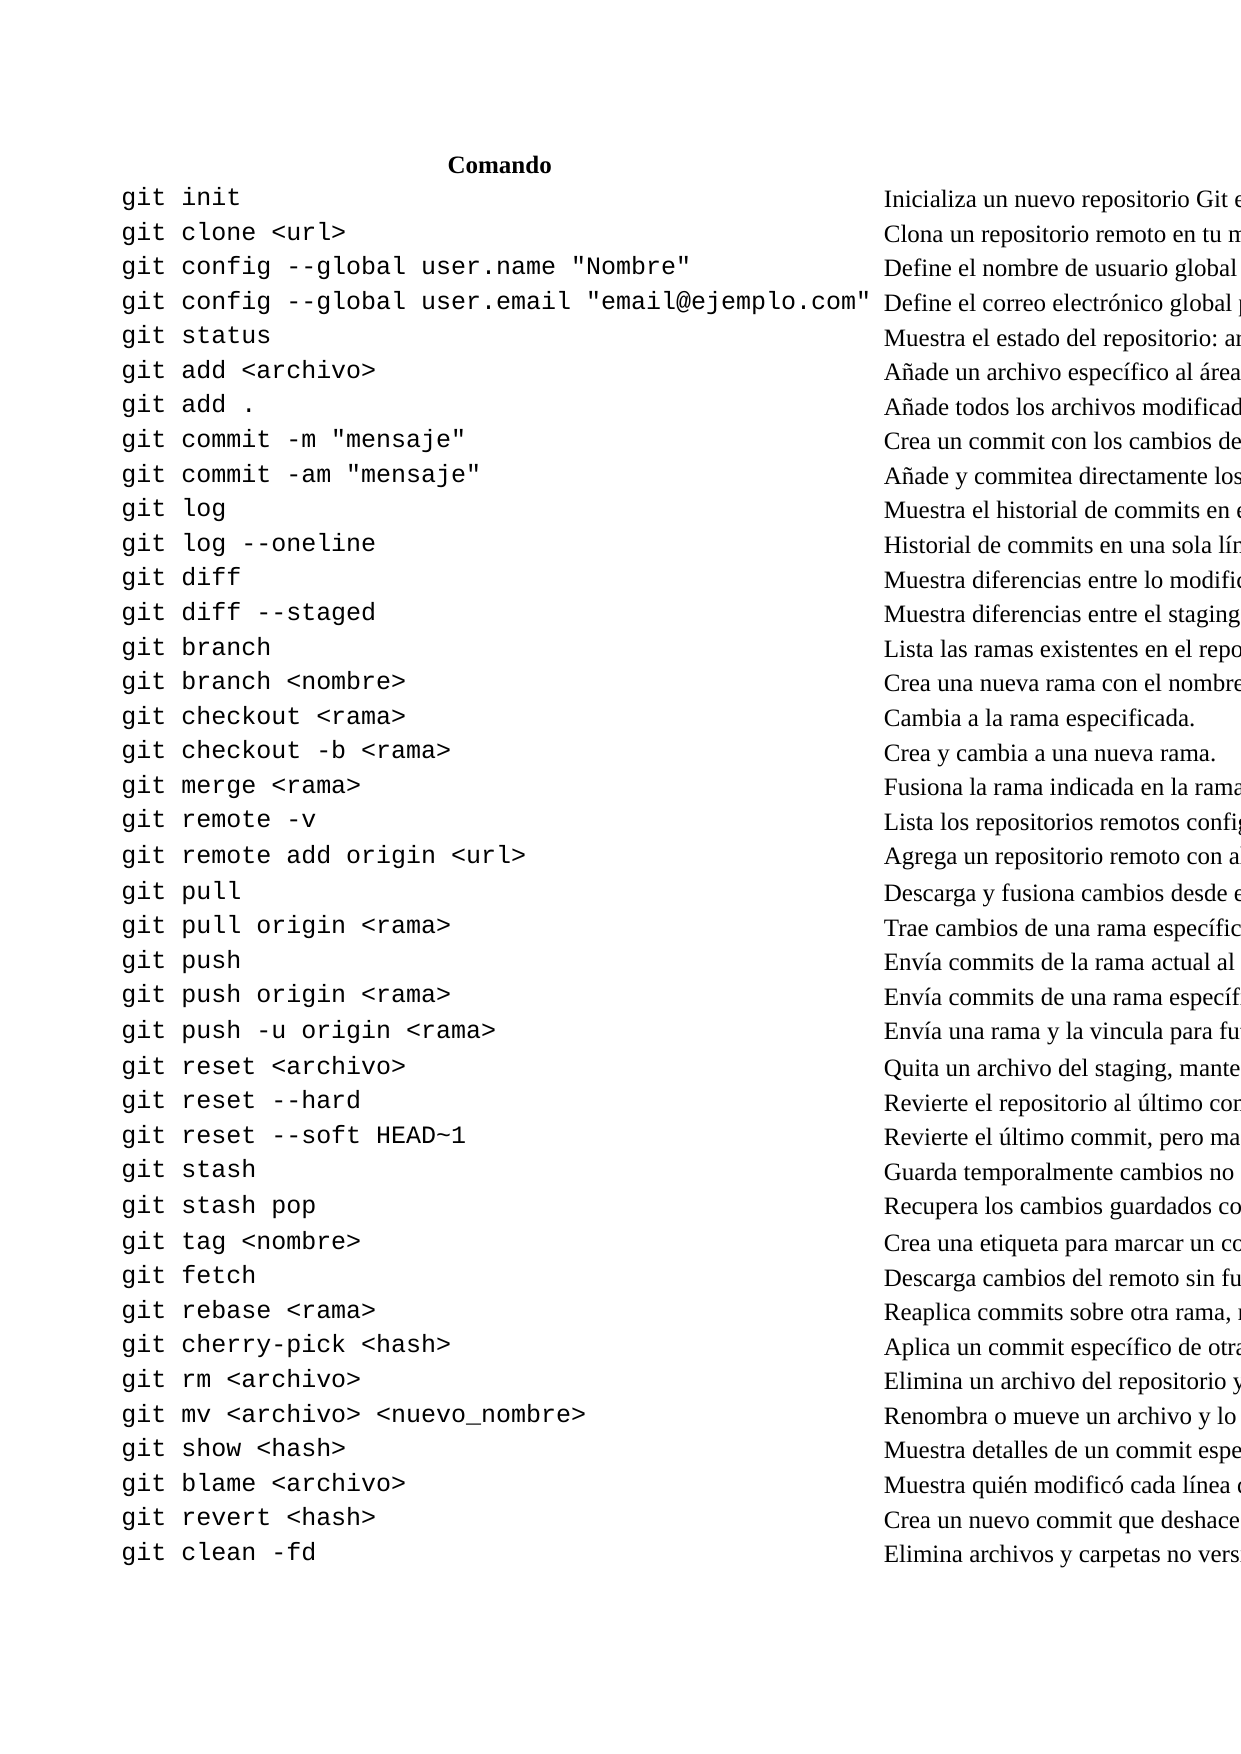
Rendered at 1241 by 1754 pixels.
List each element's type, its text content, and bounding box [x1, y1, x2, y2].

table_cell git pull origin <rama> [118, 910, 881, 944]
table_cell Muestra quién modificó cada línea de un archivo. [881, 1467, 1240, 1502]
table_cell Envía commits de una rama específica al remoto. [881, 979, 1240, 1013]
table_cell git diff --staged [118, 596, 881, 631]
table_cell Reaplica commits sobre otra rama, reescribiendo historial. [881, 1294, 1240, 1329]
table_cell Guarda temporalmente cambios no commiteados. [881, 1154, 1240, 1188]
table_cell git push [118, 944, 881, 979]
table_cell Elimina archivos y carpetas no versionados. [881, 1536, 1240, 1571]
table_cell git revert <hash> [118, 1502, 881, 1536]
table_header Comando [118, 147, 881, 181]
table_cell git push -u origin <rama> [118, 1014, 881, 1050]
table_cell Lista los repositorios remotos configurados. [881, 804, 1240, 838]
table_cell git log [118, 493, 881, 527]
table_cell Lista las ramas existentes en el repositorio. [881, 631, 1240, 666]
table_cell git checkout <rama> [118, 700, 881, 735]
table_cell git init [118, 181, 881, 216]
table_cell Cambia a la rama especificada. [881, 700, 1240, 735]
table_cell git reset <archivo> [118, 1050, 881, 1085]
table_cell Quita un archivo del staging, manteniendo cambios locales. [881, 1050, 1240, 1085]
table_cell git stash [118, 1154, 881, 1188]
table_cell git add <archivo> [118, 354, 881, 389]
table_cell Muestra el estado del repositorio: archivos modificados, en staging o sin seguimiento. [881, 320, 1240, 354]
table_cell Envía una rama y la vincula para futuros push/pull. [881, 1014, 1240, 1050]
table_cell git branch [118, 631, 881, 666]
table_cell Añade y commitea directamente los archivos ya versionados. [881, 458, 1240, 493]
table_cell Crea y cambia a una nueva rama. [881, 735, 1240, 769]
table_cell Renombra o mueve un archivo y lo registra en Git. [881, 1398, 1240, 1433]
table_cell Aplica un commit específico de otra rama a la actual. [881, 1329, 1240, 1363]
table_cell Inicializa un nuevo repositorio Git en el directorio actual. [881, 181, 1240, 216]
table_cell git log --oneline [118, 527, 881, 562]
table_cell git rebase <rama> [118, 1294, 881, 1329]
table_cell git checkout -b <rama> [118, 735, 881, 769]
table_cell Envía commits de la rama actual al repositorio remoto. [881, 944, 1240, 979]
table_cell git add . [118, 389, 881, 423]
table_cell Historial de commits en una sola línea por commit. [881, 527, 1240, 562]
table_cell Muestra diferencias entre el staging y el último commit. [881, 596, 1240, 631]
table_cell git commit -m "mensaje" [118, 424, 881, 458]
table_cell git mv <archivo> <nuevo_nombre> [118, 1398, 881, 1433]
table_cell git merge <rama> [118, 769, 881, 804]
table_cell Revierte el repositorio al último commit, eliminando cambios. [881, 1085, 1240, 1119]
table_cell git clone <url> [118, 216, 881, 251]
table_cell Añade todos los archivos modificados y nuevos al staging. [881, 389, 1240, 423]
table_cell git remote -v [118, 804, 881, 838]
table_cell Revierte el último commit, pero mantiene los cambios en staging. [881, 1119, 1240, 1154]
table_cell git stash pop [118, 1189, 881, 1225]
table_cell Crea una etiqueta para marcar un commit. [881, 1225, 1240, 1260]
table_cell git show <hash> [118, 1433, 881, 1467]
table_header Descripción [881, 147, 1240, 181]
table_cell Muestra detalles de un commit específico. [881, 1433, 1240, 1467]
table_cell git push origin <rama> [118, 979, 881, 1013]
table_cell git clean -fd [118, 1536, 881, 1571]
table_cell Añade un archivo específico al área de preparación (staging). [881, 354, 1240, 389]
table_cell git diff [118, 562, 881, 596]
table_cell Fusiona la rama indicada en la rama actual. [881, 769, 1240, 804]
table_cell git config --global user.email "email@ejemplo.com" [118, 285, 881, 320]
table_cell git fetch [118, 1260, 881, 1294]
table_cell Trae cambios de una rama específica desde el remoto. [881, 910, 1240, 944]
table_cell Define el nombre de usuario global para los commits. [881, 251, 1240, 285]
table_cell git reset --soft HEAD~1 [118, 1119, 881, 1154]
table_cell Recupera los cambios guardados con git stash. [881, 1189, 1240, 1225]
table_cell Define el correo electrónico global para los commits. [881, 285, 1240, 320]
table_cell git rm <archivo> [118, 1364, 881, 1398]
table_cell git remote add origin <url> [118, 839, 881, 875]
table_cell Clona un repositorio remoto en tu máquina local. [881, 216, 1240, 251]
table_cell git branch <nombre> [118, 666, 881, 700]
table_cell git config --global user.name "Nombre" [118, 251, 881, 285]
table_cell Agrega un repositorio remoto con alias origin. [881, 839, 1240, 875]
table_cell Muestra diferencias entre lo modificado y lo registrado. [881, 562, 1240, 596]
table_cell Muestra el historial de commits en el repositorio. [881, 493, 1240, 527]
table_cell git blame <archivo> [118, 1467, 881, 1502]
table_cell git tag <nombre> [118, 1225, 881, 1260]
table_cell git commit -am "mensaje" [118, 458, 881, 493]
table_cell git cherry-pick <hash> [118, 1329, 881, 1363]
table_cell git status [118, 320, 881, 354]
table_cell Crea un nuevo commit que deshace los cambios de un commit previo. [881, 1502, 1240, 1536]
table_cell Descarga cambios del remoto sin fusionarlos. [881, 1260, 1240, 1294]
table_cell Descarga y fusiona cambios desde el remoto hacia la rama actual. [881, 875, 1240, 910]
table_cell git reset --hard [118, 1085, 881, 1119]
table_cell git pull [118, 875, 881, 910]
table_cell Elimina un archivo del repositorio y del sistema de archivos. [881, 1364, 1240, 1398]
table_cell Crea una nueva rama con el nombre indicado. [881, 666, 1240, 700]
table_cell Crea un commit con los cambios del staging y el mensaje indicado. [881, 424, 1240, 458]
